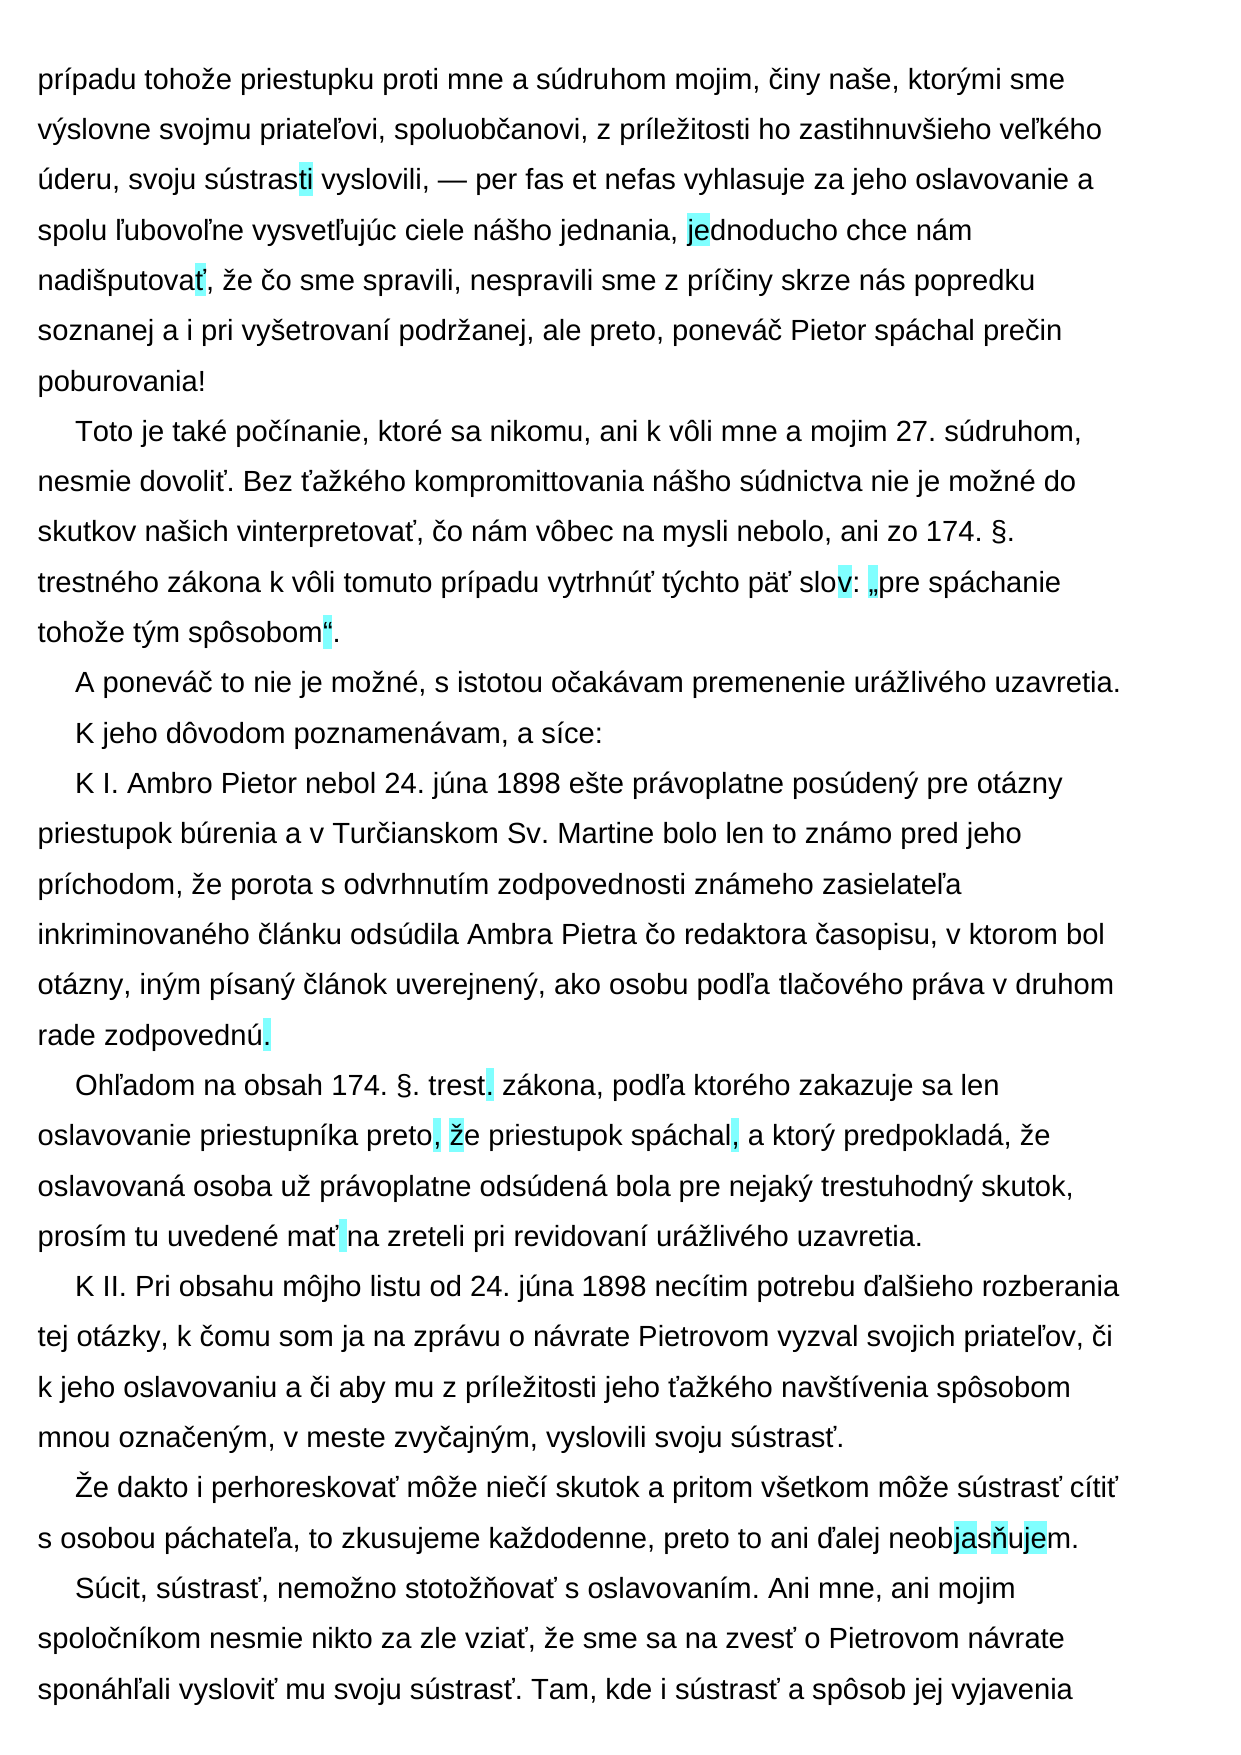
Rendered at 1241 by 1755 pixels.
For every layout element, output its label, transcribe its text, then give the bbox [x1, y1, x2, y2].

text A poneváč to nie je možné, s istotou očakávam premenenie urážlivého uzavretia. [37, 665, 1130, 699]
text prípadu tohože priestupku proti mne a súdru­hom mojim, činy naše, ktorými sme výslovne svojmu priateľovi, spoluobčanovi, z príležitosti ho zastihnuvšieho veľkého úderu, svoju sústrasti vyslovili, — per fas et nefas vyhlasuje za jeho oslavovanie a spolu ľubovoľne vysvetľujúc ciele nášho jednania, jednoducho chce nám nadišputovať, že čo sme spravili, nespra­vili sme z príčiny skrze nás popredku soznanej a i pri vyšetrovaní podržanej, ale preto, poneváč Pietor spáchal prečin poburovania! [37, 62, 1130, 397]
text K jeho dôvodom poznamenávam, a síce: [37, 716, 1130, 749]
text Ohľadom na obsah 174. §. trest. zákona, podľa ktorého zakazuje sa len oslavovanie priestupníka preto, že priestupok spáchal, a ktorý predpokladá, že oslavovaná osoba už právoplatne odsúdená bola pre nejaký trestuhodný skutok, prosím tu uvedené mať na zreteli pri revidovaní urážlivého uzavretia. [37, 1068, 1130, 1252]
text Toto je také počínanie, ktoré sa nikomu, ani k vôli mne a mojim 27. súdruhom, nesmie dovoliť. Bez ťažkého kompromittovania nášho súdnictva nie je možné do skutkov našich vinterpretovať, čo nám vôbec na mysli nebolo, ani zo 174. §. trestného zákona k vôli tomuto prípadu vytrhnúť týchto päť slov: „pre spáchanie tohože tým spôsobom“. [37, 414, 1130, 649]
text K I. Ambro Pietor nebol 24. júna 1898 ešte právoplatne posúdený pre otázny priestupok búrenia a v Turčianskom Sv. Martine bolo len to známo pred jeho príchodom, že porota s odvrhnutím zodpoved­nosti známeho zasielateľa inkriminovaného článku od­súdila Ambra Pietra čo redaktora časopisu, v ktorom bol otázny, iným písaný článok uverejnený, ako osobu podľa tlačového práva v druhom rade zodpovednú. [37, 766, 1130, 1051]
text Súcit, sústrasť, nemožno stotožňovať s oslavo­vaním. Ani mne, ani mojim spoločníkom nesmie nikto za zle vziať, že sme sa na zvesť o Pietrovom návrate sponáhľali vysloviť mu svoju sústrasť. Tam, kde i sústrasť a spôsob jej vyjavenia [37, 1571, 1130, 1705]
text K II. Pri obsahu môjho listu od 24. júna 1898 necítim potrebu ďalšieho rozberania tej otázky, k čomu som ja na zprávu o návrate Pietrovom vyzval svojich priateľov, či k jeho oslavovaniu a či aby mu z prí­ležitosti jeho ťažkého navštívenia spôsobom mnou označeným, v meste zvyčajným, vyslovili svoju sú­strasť. [37, 1269, 1130, 1454]
text Že dakto i perhoreskovať môže niečí skutok a pritom všetkom môže sústrasť cítiť s osobou pácha­teľa, to zkusujeme každodenne, preto to ani ďalej neobjasňujem. [37, 1470, 1130, 1554]
